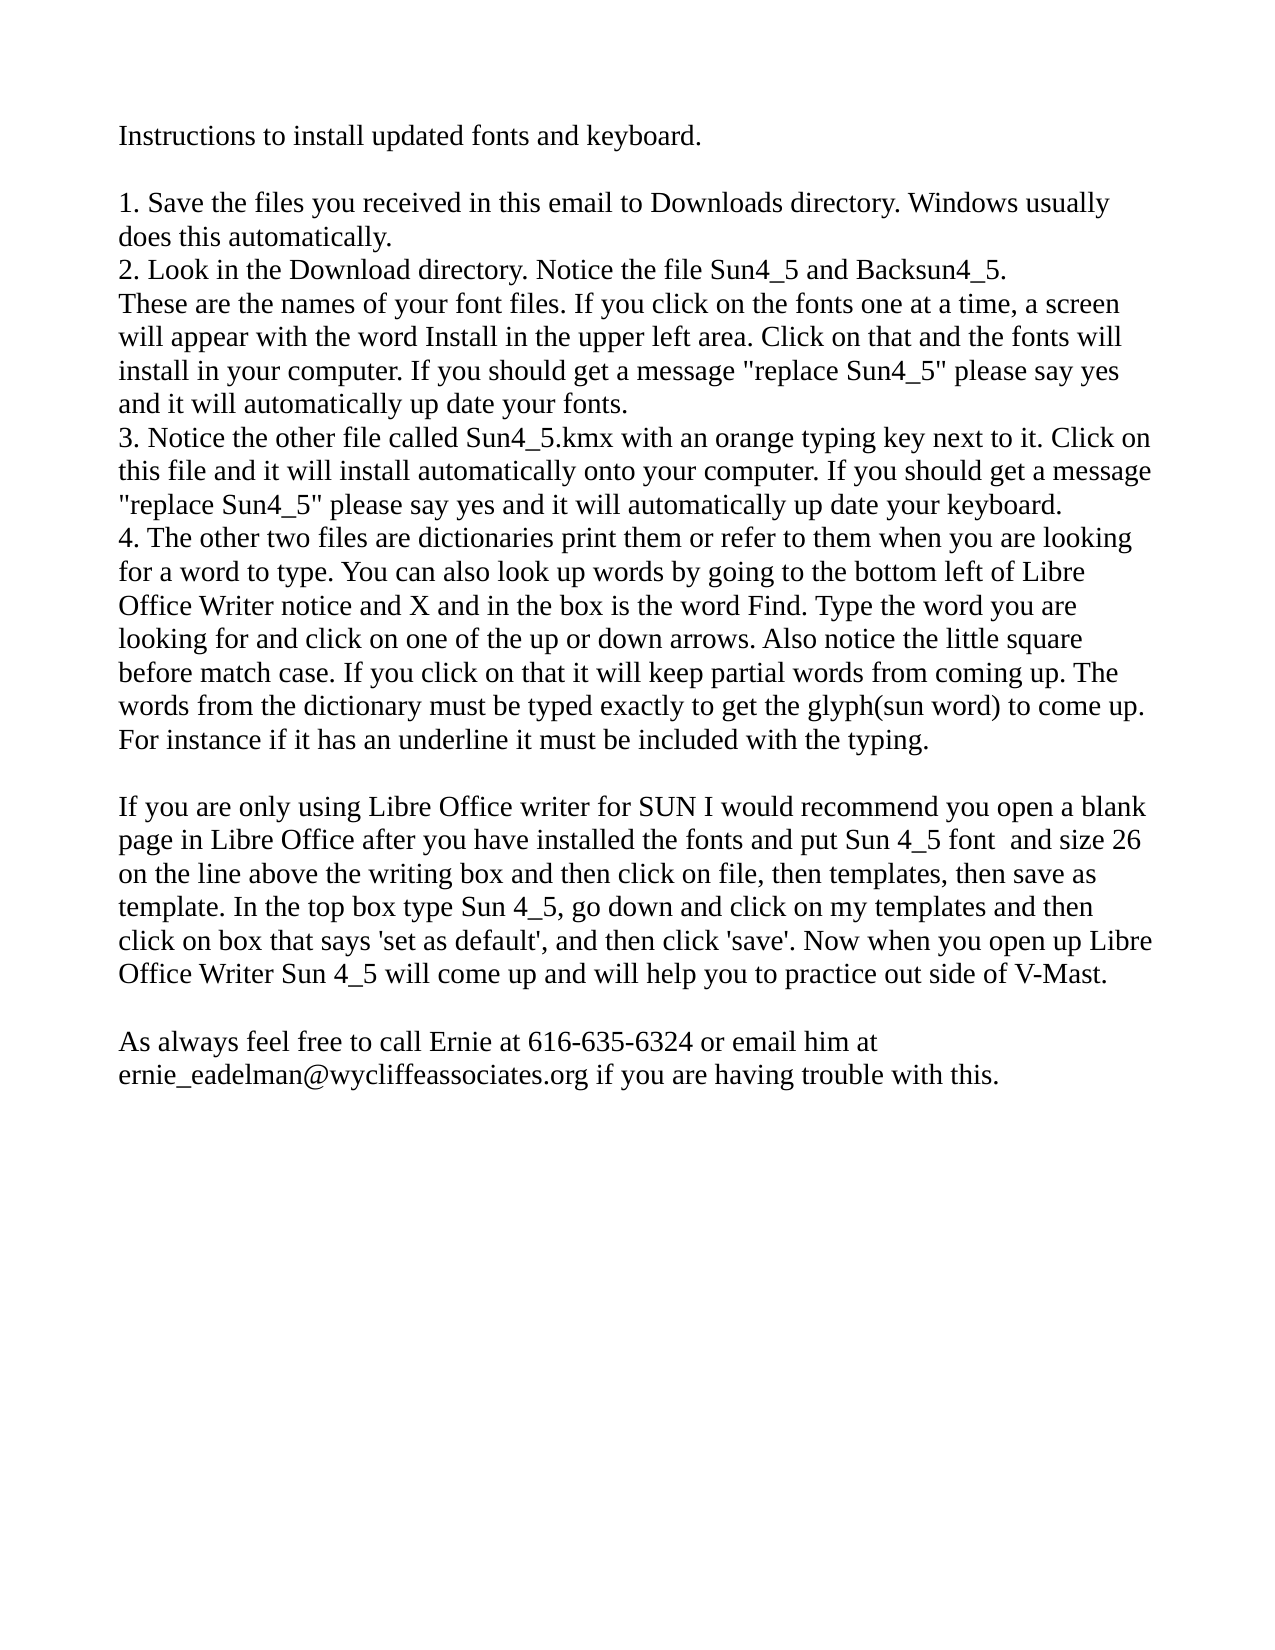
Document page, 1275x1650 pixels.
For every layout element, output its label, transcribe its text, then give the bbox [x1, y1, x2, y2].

text As always feel free to call Ernie at 616-635-6324 or email him at ernie_eadelman@wycliffeassociates.org if you are having trouble with this. [118, 1024, 1157, 1091]
text 1. Save the files you received in this email to Downloads directory. Windows usually does this automatically. [118, 185, 1157, 252]
text Instructions to install updated fonts and keyboard. [118, 118, 1157, 152]
text 3. Notice the other file called Sun4_5.kmx with an orange typing key next to it. Click on this file and it will install automatically onto your computer. If you should get a message "replace Sun4_5" please say yes and it will automatically up date your keyboard. [118, 420, 1157, 521]
text These are the names of your font files. If you click on the fonts one at a time, a screen will appear with the word Install in the upper left area. Click on that and the fonts will install in your computer. If you should get a message "replace Sun4_5" please say yes and it will automatically up date your fonts. [118, 286, 1157, 420]
text 4. The other two files are dictionaries print them or refer to them when you are looking for a word to type. You can also look up words by going to the bottom left of Libre Office Writer notice and X and in the box is the word Find. Type the word you are looking for and click on one of the up or down arrows. Also notice the little square before match case. If you click on that it will keep partial words from coming up. The words from the dictionary must be typed exactly to get the glyph(sun word) to come up. For instance if it has an underline it must be included with the typing. [118, 521, 1157, 755]
text 2. Look in the Download directory. Notice the file Sun4_5 and Backsun4_5. [118, 252, 1157, 286]
text If you are only using Libre Office writer for SUN I would recommend you open a blank page in Libre Office after you have installed the fonts and put Sun 4_5 font and size 26 on the line above the writing box and then click on file, then templates, then save as template. In the top box type Sun 4_5, go down and click on my templates and then click on box that says 'set as default', and then click 'save'. Now when you open up Libre Office Writer Sun 4_5 will come up and will help you to practice out side of V-Mast. [118, 789, 1157, 990]
